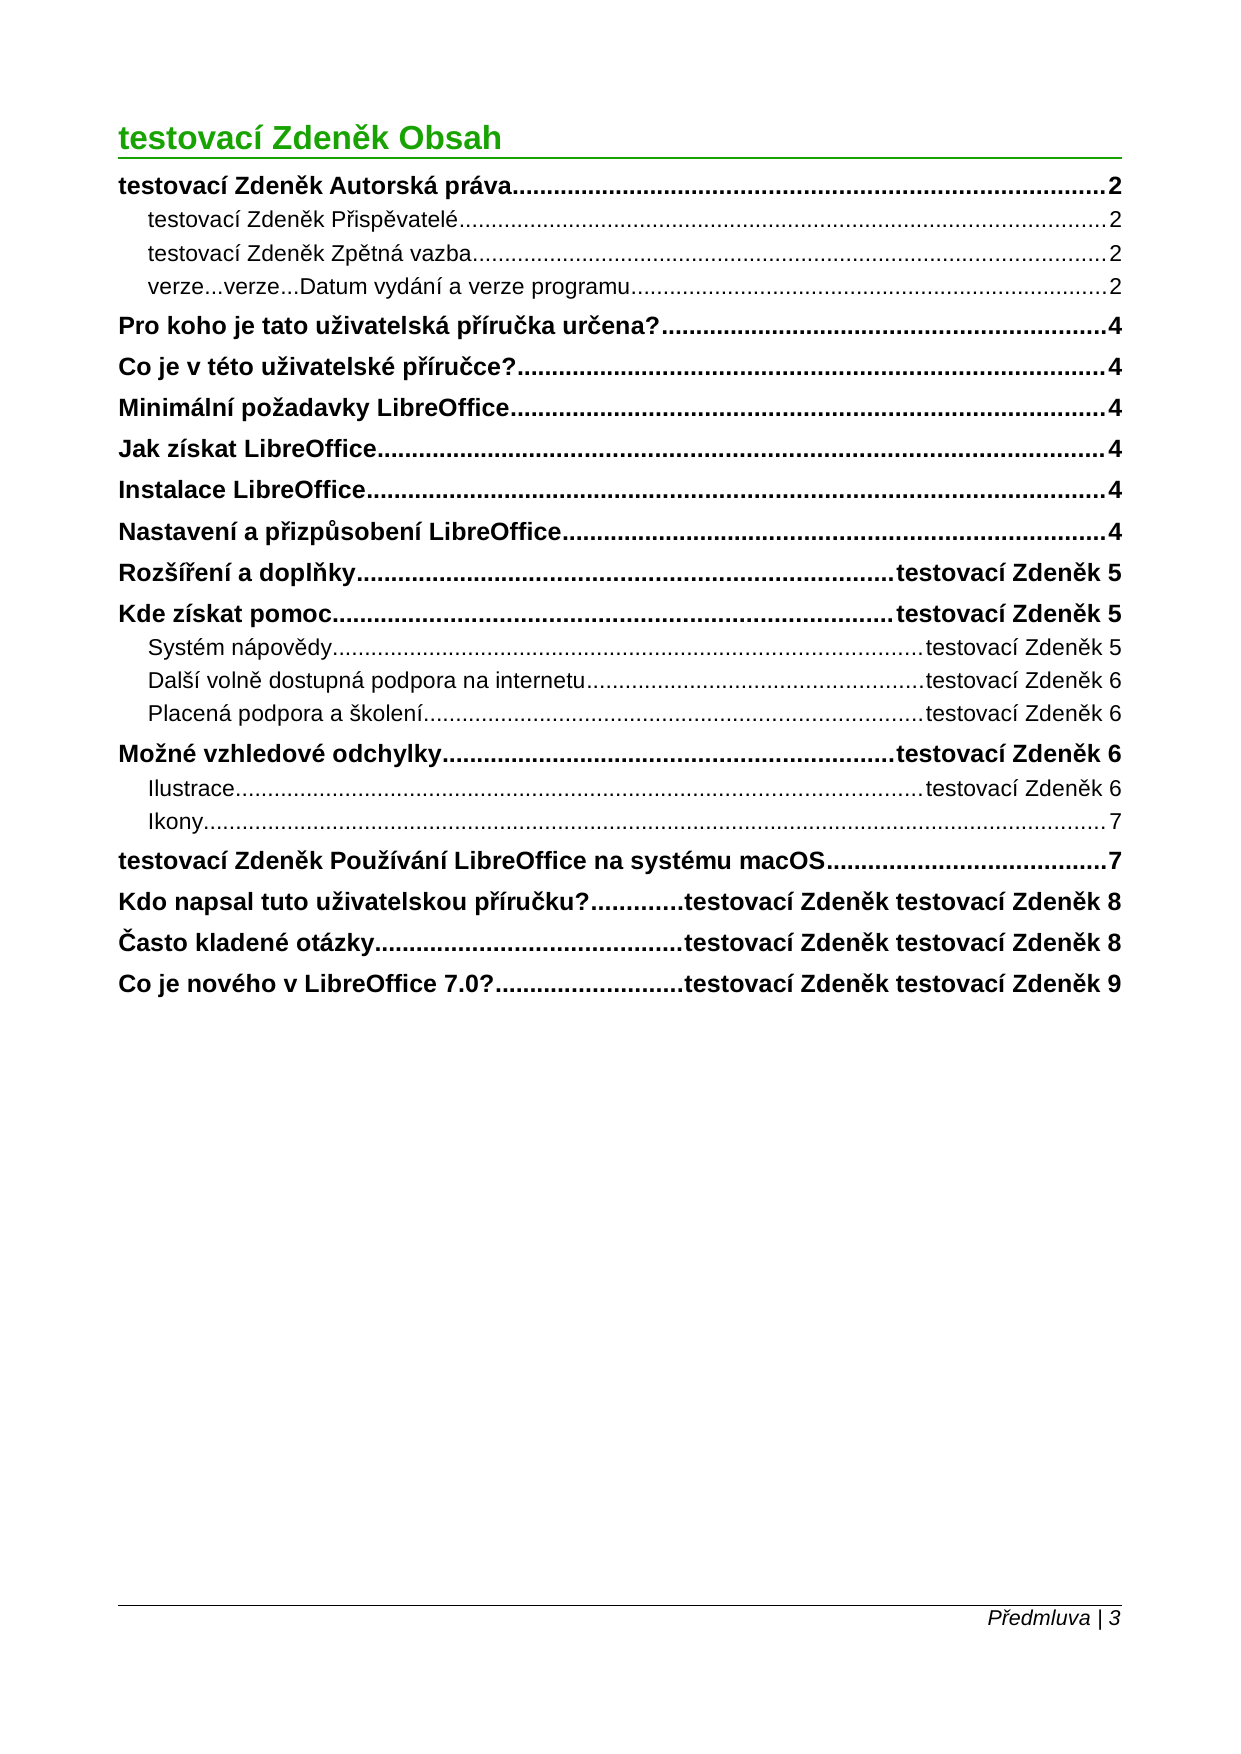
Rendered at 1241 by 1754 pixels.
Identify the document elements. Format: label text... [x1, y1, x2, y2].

text Ikony 7 [148, 807, 1122, 834]
subtitle testovací Zdeněk Obsah [118, 118, 1122, 157]
text Jak získat LibreOffice 4 [118, 434, 1122, 463]
text Co je nového v LibreOffice 7.0? testovací Zdeněk testovací Zdeněk 9 [118, 969, 1122, 998]
text Možné vzhledové odchylky testovací Zdeněk 6 [118, 739, 1122, 768]
text Nastavení a přizpůsobení LibreOffice 4 [118, 516, 1122, 545]
text Často kladené otázky testovací Zdeněk testovací Zdeněk 8 [118, 928, 1122, 957]
text verze...verze...Datum vydání a verze programu 2 [148, 272, 1122, 299]
text Ilustrace testovací Zdeněk 6 [148, 774, 1122, 801]
text Rozšíření a doplňky testovací Zdeněk 5 [118, 557, 1122, 586]
text testovací Zdeněk Přispěvatelé 2 [148, 206, 1122, 233]
text Další volně dostupná podpora na internetu testovací Zdeněk 6 [148, 667, 1122, 694]
text testovací Zdeněk Používání LibreOffice na systému macOS 7 [118, 846, 1122, 875]
text Instalace LibreOffice 4 [118, 475, 1122, 504]
text testovací Zdeněk Zpětná vazba 2 [148, 239, 1122, 266]
text Minimální požadavky LibreOffice 4 [118, 393, 1122, 422]
text testovací Zdeněk Autorská práva 2 [118, 171, 1122, 200]
text Kdo napsal tuto uživatelskou příručku? testovací Zdeněk testovací Zdeněk 8 [118, 887, 1122, 916]
text Kde získat pomoc testovací Zdeněk 5 [118, 598, 1122, 627]
text Pro koho je tato uživatelská příručka určena? 4 [118, 311, 1122, 340]
text Co je v této uživatelské příručce? 4 [118, 352, 1122, 381]
text Systém nápovědy testovací Zdeněk 5 [148, 633, 1122, 661]
text Placená podpora a školení testovací Zdeněk 6 [148, 700, 1122, 727]
